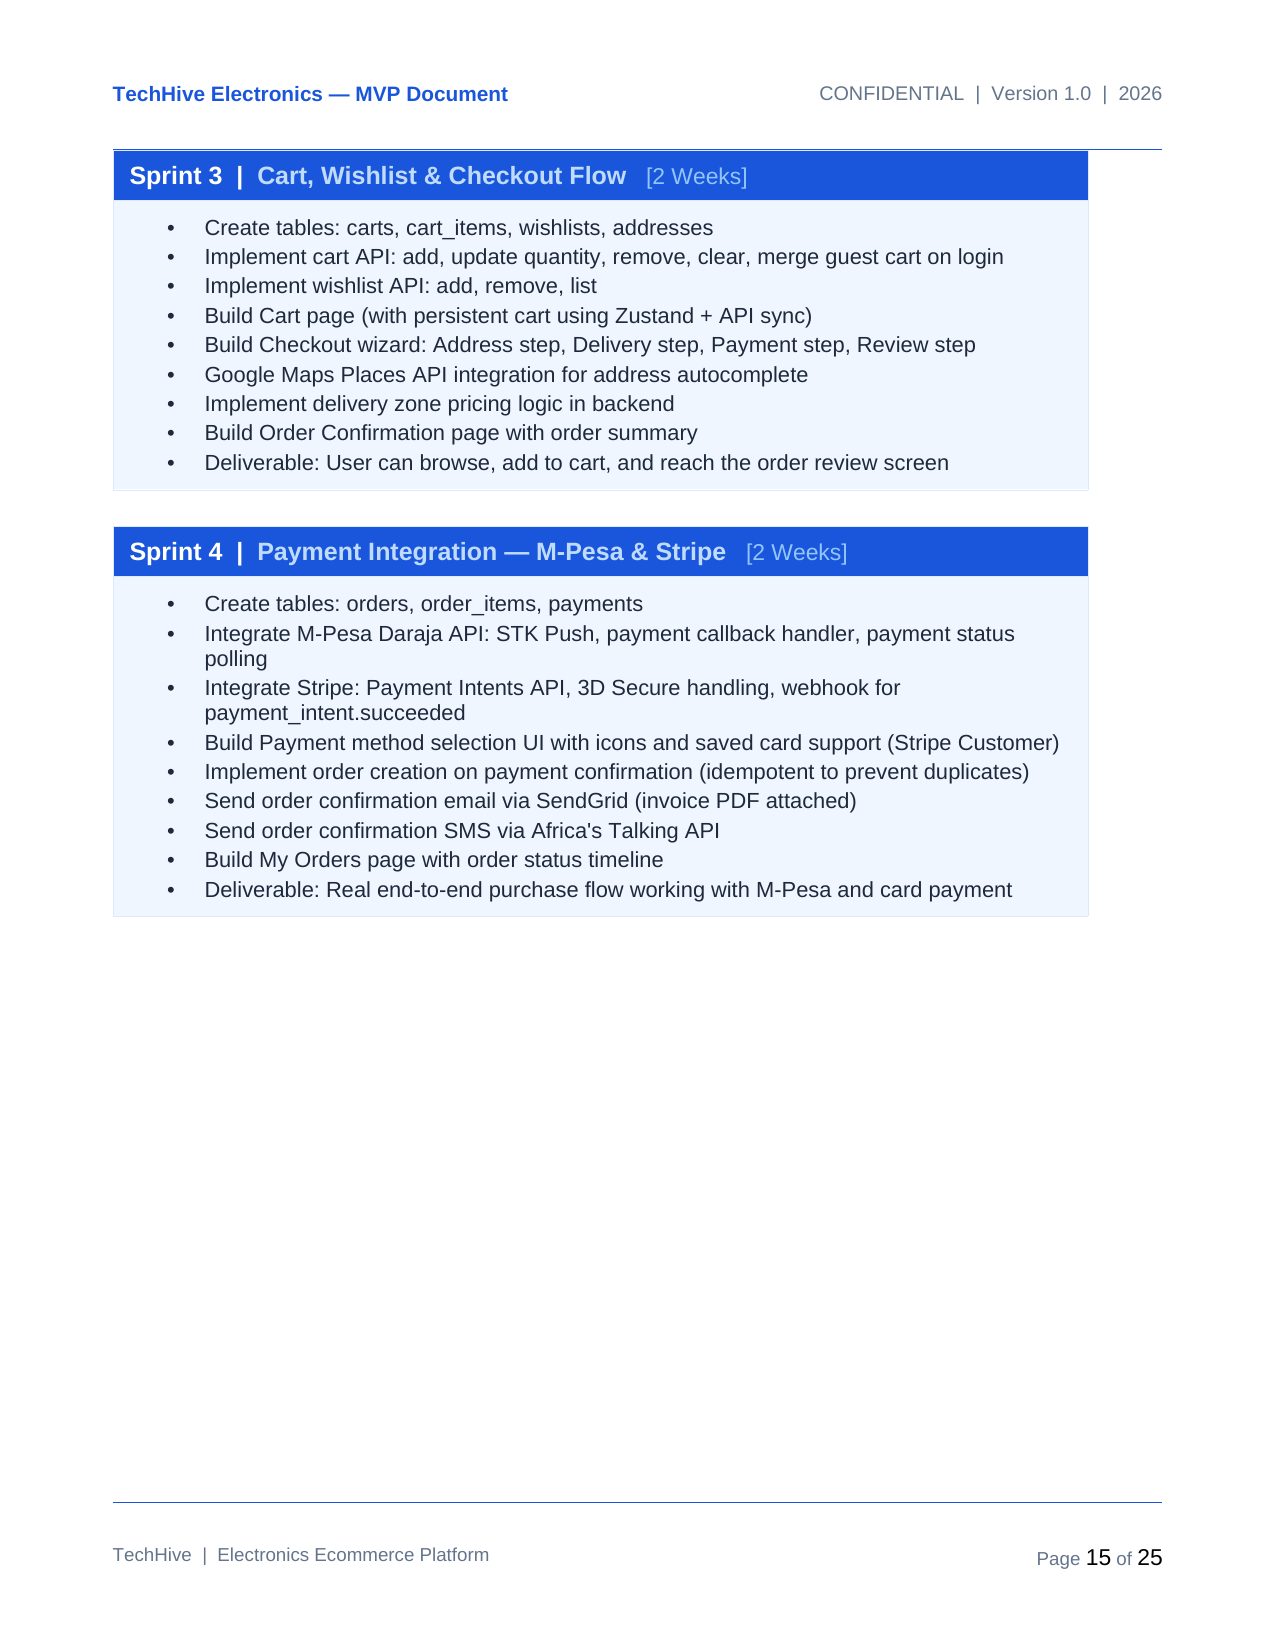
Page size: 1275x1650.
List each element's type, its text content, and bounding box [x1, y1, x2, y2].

table_header Sprint 3 | Cart, Wishlist & Checkout Flow [2 Weeks] [114, 151, 1088, 200]
table_cell Create tables: carts, cart_items, wishlists, addresses Implement cart API: add, update quantity, remove, clear, merge guest cart on login Implement wishlist API: add, remove, list Build Cart page (with persistent cart using Zustand + API sync) Build Checkout wizard: Address step, Delivery step, Payment step, Review step Google Maps Places API integration for address autocomplete Implement delivery zone pricing logic in backend Build Order Confirmation page with order summary Deliverable: User can browse, add to cart, and reach the order review screen [114, 201, 1088, 489]
table_header Sprint 4 | Payment Integration — M-Pesa & Stripe [2 Weeks] [114, 527, 1088, 576]
table_cell Create tables: orders, order_items, payments Integrate M-Pesa Daraja API: STK Push, payment callback handler, payment status polling Integrate Stripe: Payment Intents API, 3D Secure handling, webhook for payment_intent.succeeded Build Payment method selection UI with icons and saved card support (Stripe Customer) Implement order creation on payment confirmation (idempotent to prevent duplicates) Send order confirmation email via SendGrid (invoice PDF attached) Send order confirmation SMS via Africa's Talking API Build My Orders page with order status timeline Deliverable: Real end-to-end purchase flow working with M-Pesa and card payment [114, 577, 1088, 916]
